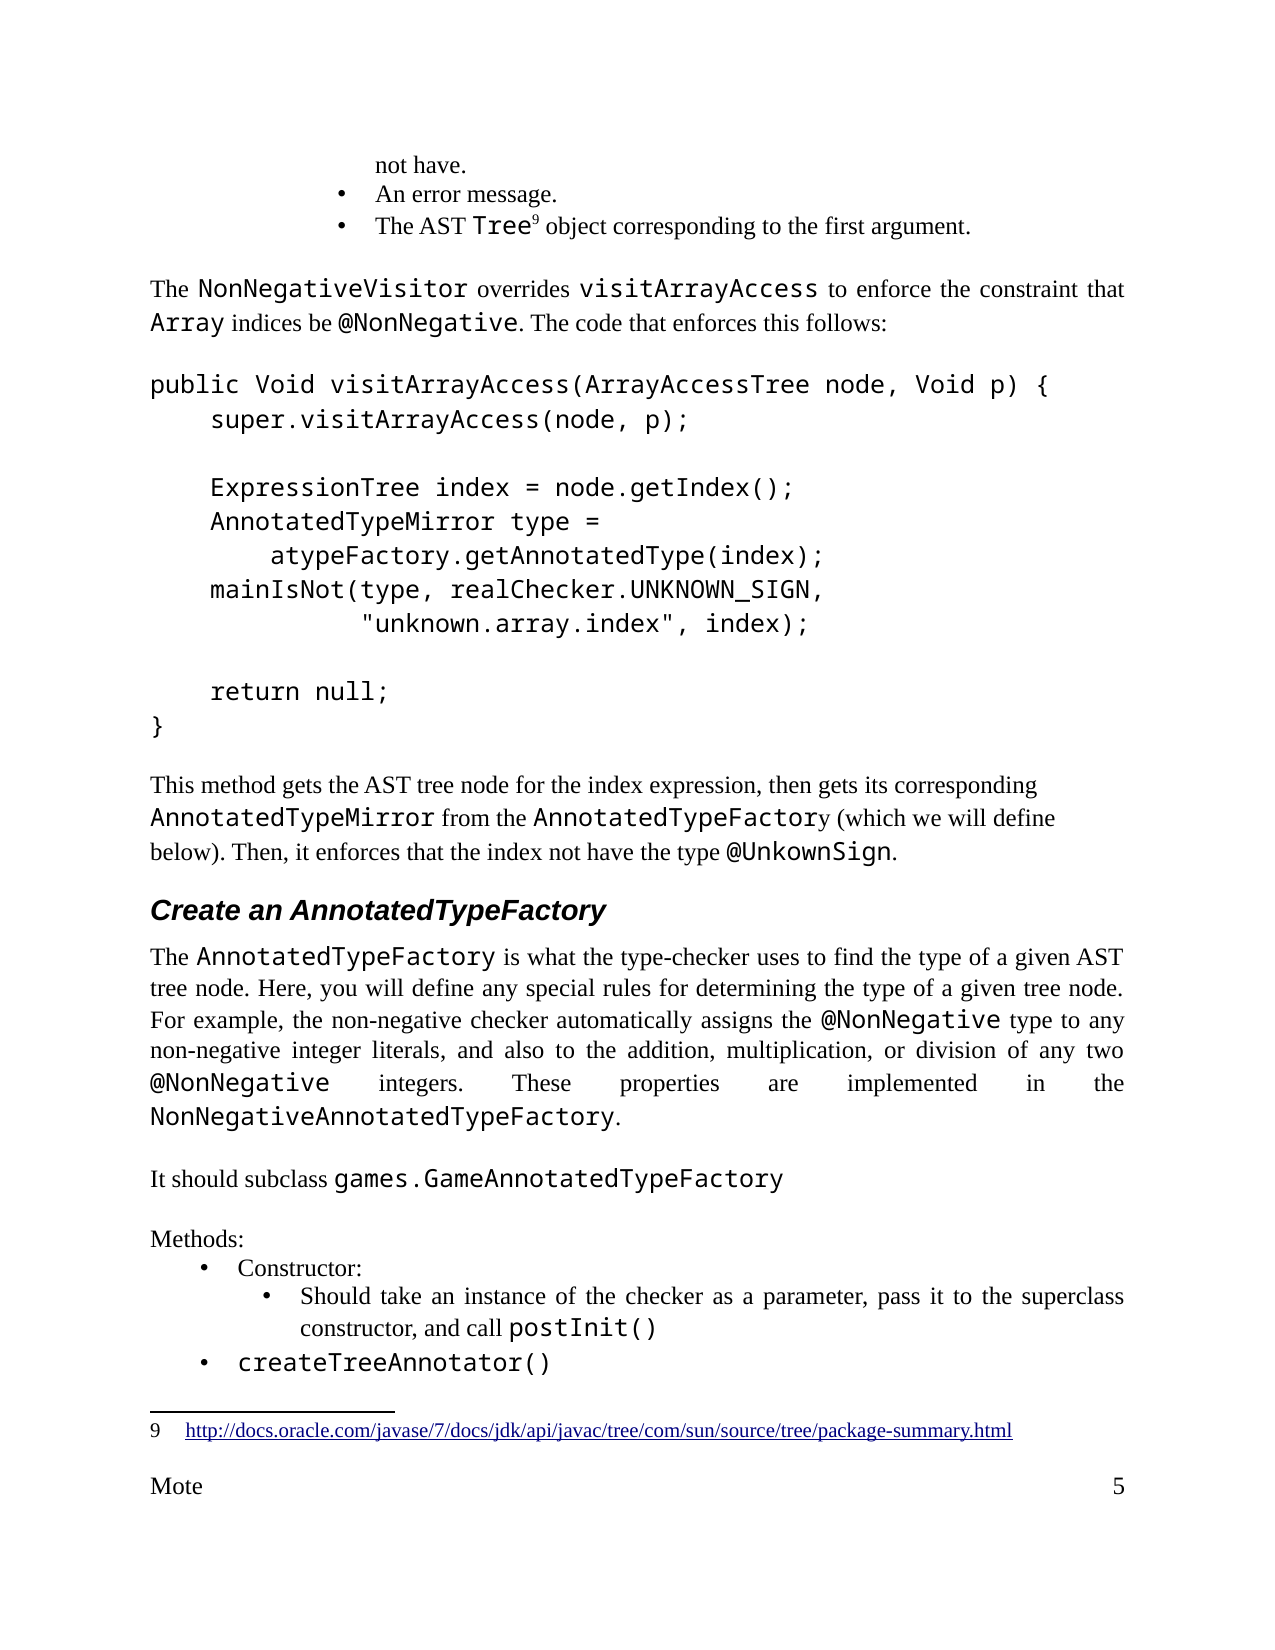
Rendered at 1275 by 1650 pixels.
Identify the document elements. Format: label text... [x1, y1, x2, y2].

list not have. [337, 150, 1125, 179]
text AnnotatedTypeMirror type = [150, 503, 1125, 537]
text } [150, 708, 1125, 742]
text The AnnotatedTypeFactory is what the type-checker uses to find the type of a given AST tree node. Here, you will define any special rules for determining the type of a given tree node. For example, the non-negative checker automatically assigns the @NonNegative type to any non-negative integer literals, and also to the addition, multiplication, or division of any two @NonNegative integers. These properties are implemented in the NonNegativeAnnotatedTypeFactory. [150, 938, 1125, 1132]
text The NonNegativeVisitor overrides visitArrayAccess to enforce the constraint that Array indices be @NonNegative. The code that enforces this follows: [150, 270, 1125, 338]
text This method gets the AST tree node for the index expression, then gets its corresponding AnnotatedTypeMirror from the AnnotatedTypeFactory (which we will define below). Then, it enforces that the index not have the type @UnkownSign. [150, 771, 1125, 867]
text "unknown.array.index", index); [150, 606, 1125, 640]
list Should take an instance of the checker as a parameter, pass it to the superclass constructor, and call postInit() [262, 1281, 1125, 1344]
list Constructor: [200, 1253, 1125, 1281]
list createTreeAnnotator() [200, 1344, 1125, 1378]
list http://docs.oracle.com/javase/7/docs/jdk/api/javac/tree/com/sun/source/tree/package-summary.html [150, 1418, 1125, 1442]
subtitle Create an AnnotatedTypeFactory [150, 892, 1125, 926]
list The AST Tree object corresponding to the first argument. [337, 207, 1125, 242]
list An error message. [337, 179, 1125, 207]
text It should subclass games.GameAnnotatedTypeFactory [150, 1161, 1125, 1195]
text super.visitArrayAccess(node, p); [150, 401, 1125, 435]
text Methods: [150, 1224, 1125, 1253]
text atypeFactory.getAnnotatedType(index); [150, 537, 1125, 572]
text ExpressionTree index = node.getIndex(); [150, 469, 1125, 503]
text mainIsNot(type, realChecker.UNKNOWN_SIGN, [150, 572, 1125, 606]
text return null; [150, 674, 1125, 708]
text public Void visitArrayAccess(ArrayAccessTree node, Void p) { [150, 367, 1125, 401]
